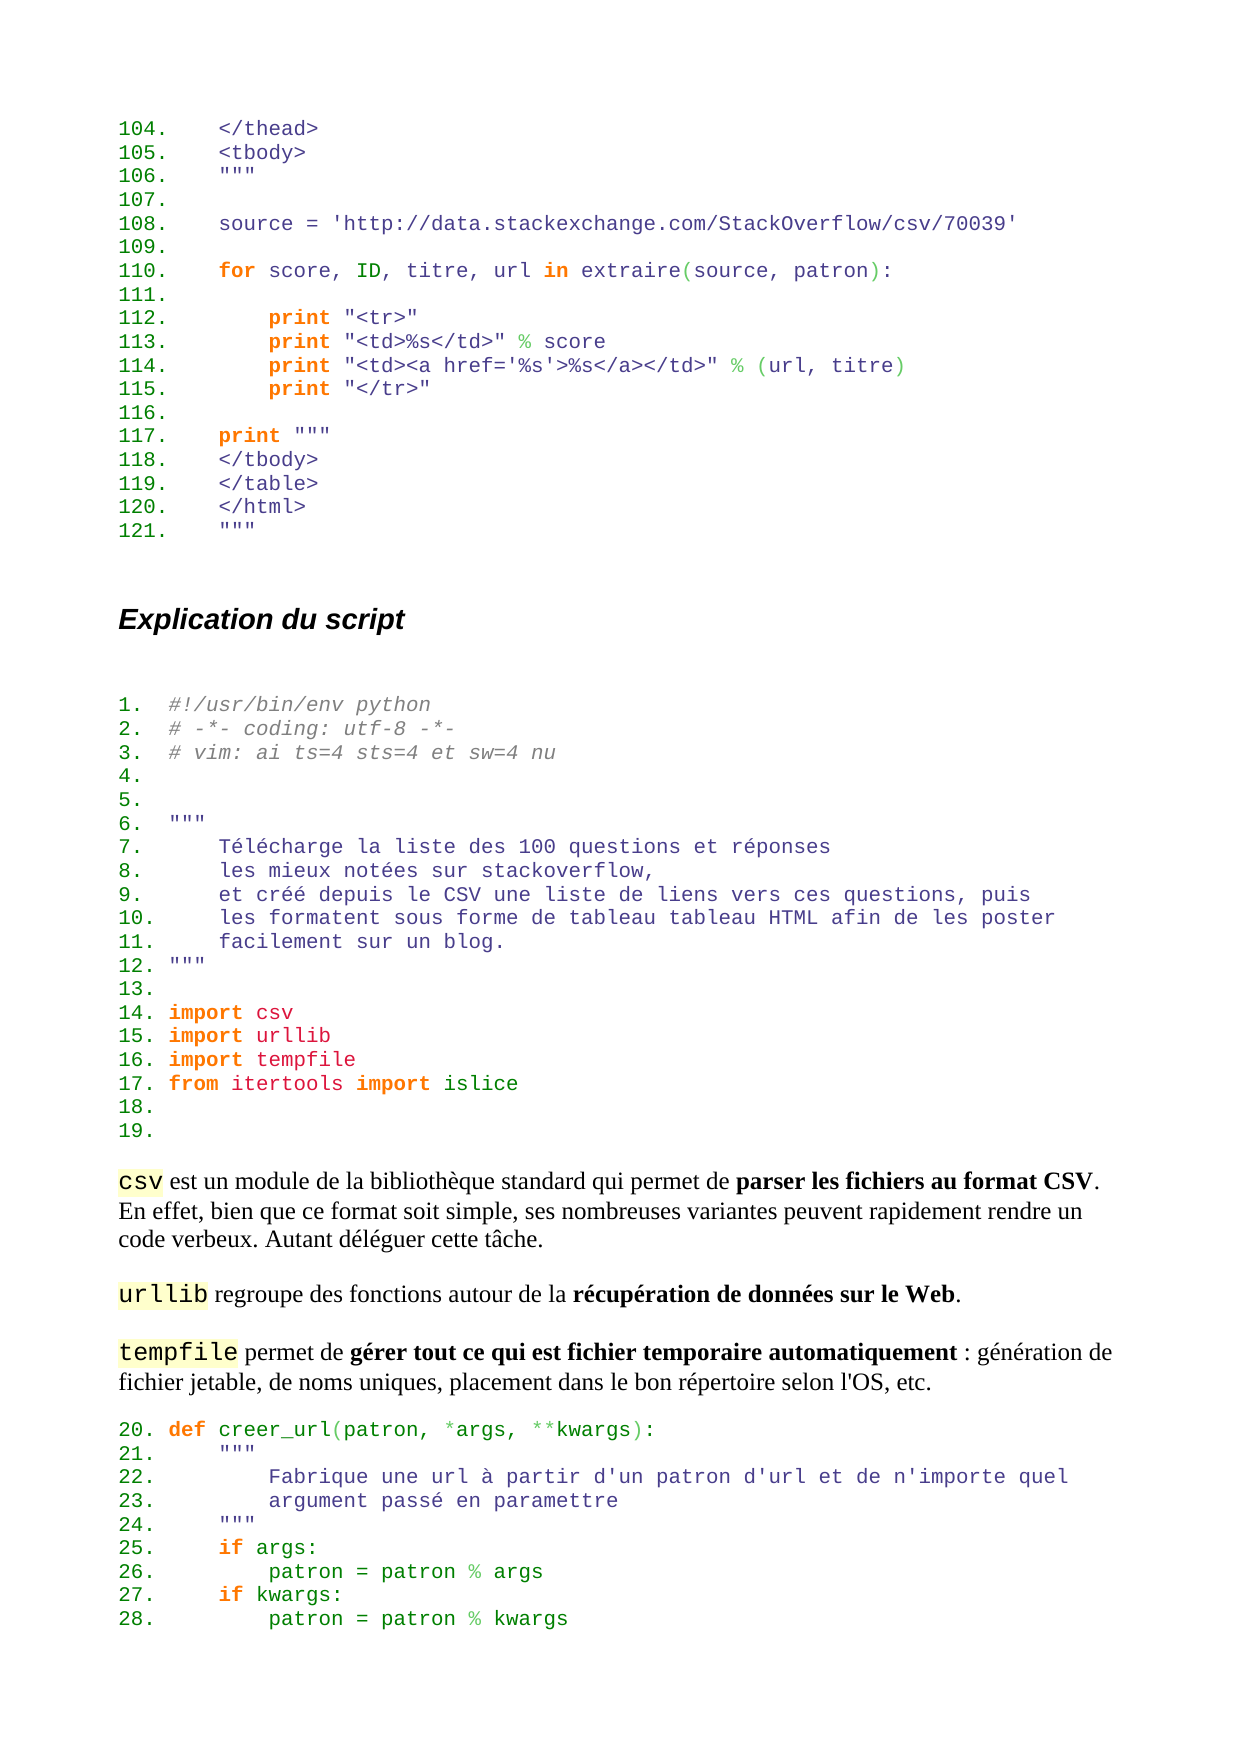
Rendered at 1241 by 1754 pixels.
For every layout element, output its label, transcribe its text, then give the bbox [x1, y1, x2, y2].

list argument passé en paramettre [118, 1490, 1122, 1513]
list """ [118, 954, 1122, 978]
list """ [118, 1513, 1122, 1537]
list print "<td>%s</td>" % score [118, 331, 1122, 354]
list #!/usr/bin/env python [118, 694, 1122, 718]
list """ [118, 1443, 1122, 1466]
list """ [118, 165, 1122, 189]
list </table> [118, 473, 1122, 496]
list patron = patron % kwargs [118, 1608, 1122, 1632]
list # -*- coding: utf-8 -*- [118, 718, 1122, 742]
list Télécharge la liste des 100 questions et réponses [118, 836, 1122, 860]
list # vim: ai ts=4 sts=4 et sw=4 nu [118, 742, 1122, 765]
list from itertools import islice [118, 1073, 1122, 1096]
list </html> [118, 496, 1122, 520]
list def creer_url(patron, *args, **kwargs): [118, 1419, 1122, 1443]
list patron = patron % args [118, 1561, 1122, 1584]
list <tbody> [118, 142, 1122, 165]
list </tbody> [118, 449, 1122, 473]
list if args: [118, 1537, 1122, 1561]
text urllib regroupe des fonctions autour de la récupération de données sur le Web. [118, 1280, 1122, 1310]
list if kwargs: [118, 1584, 1122, 1608]
list print "<tr>" [118, 307, 1122, 331]
list les mieux notées sur stackoverflow, [118, 860, 1122, 884]
list print "</tr>" [118, 378, 1122, 402]
list source = 'http://data.stackexchange.com/StackOverflow/csv/70039' [118, 213, 1122, 236]
list import tempfile [118, 1049, 1122, 1073]
list et créé depuis le CSV une liste de liens vers ces questions, puis [118, 884, 1122, 907]
list import urllib [118, 1026, 1122, 1049]
subtitle Explication du script [118, 603, 1122, 635]
list import csv [118, 1002, 1122, 1026]
list Fabrique une url à partir d'un patron d'url et de n'importe quel [118, 1466, 1122, 1490]
list """ [118, 813, 1122, 836]
list print "<td><a href='%s'>%s</a></td>" % (url, titre) [118, 354, 1122, 378]
text tempfile permet de gérer tout ce qui est fichier temporaire automatiquement : génération de fichier jetable, de noms uniques, placement dans le bon répertoire selon l'OS, etc. [118, 1338, 1122, 1395]
list for score, ID, titre, url in extraire(source, patron): [118, 260, 1122, 284]
list les formatent sous forme de tableau tableau HTML afin de les poster [118, 907, 1122, 931]
list print """ [118, 426, 1122, 449]
list """ [118, 520, 1122, 544]
text csv est un module de la bibliothèque standard qui permet de parser les fichiers au format CSV. En effet, bien que ce format soit simple, ses nombreuses variantes peuvent rapidement rendre un code verbeux. Autant déléguer cette tâche. [118, 1167, 1122, 1253]
list </thead> [118, 118, 1122, 142]
list facilement sur un blog. [118, 931, 1122, 954]
